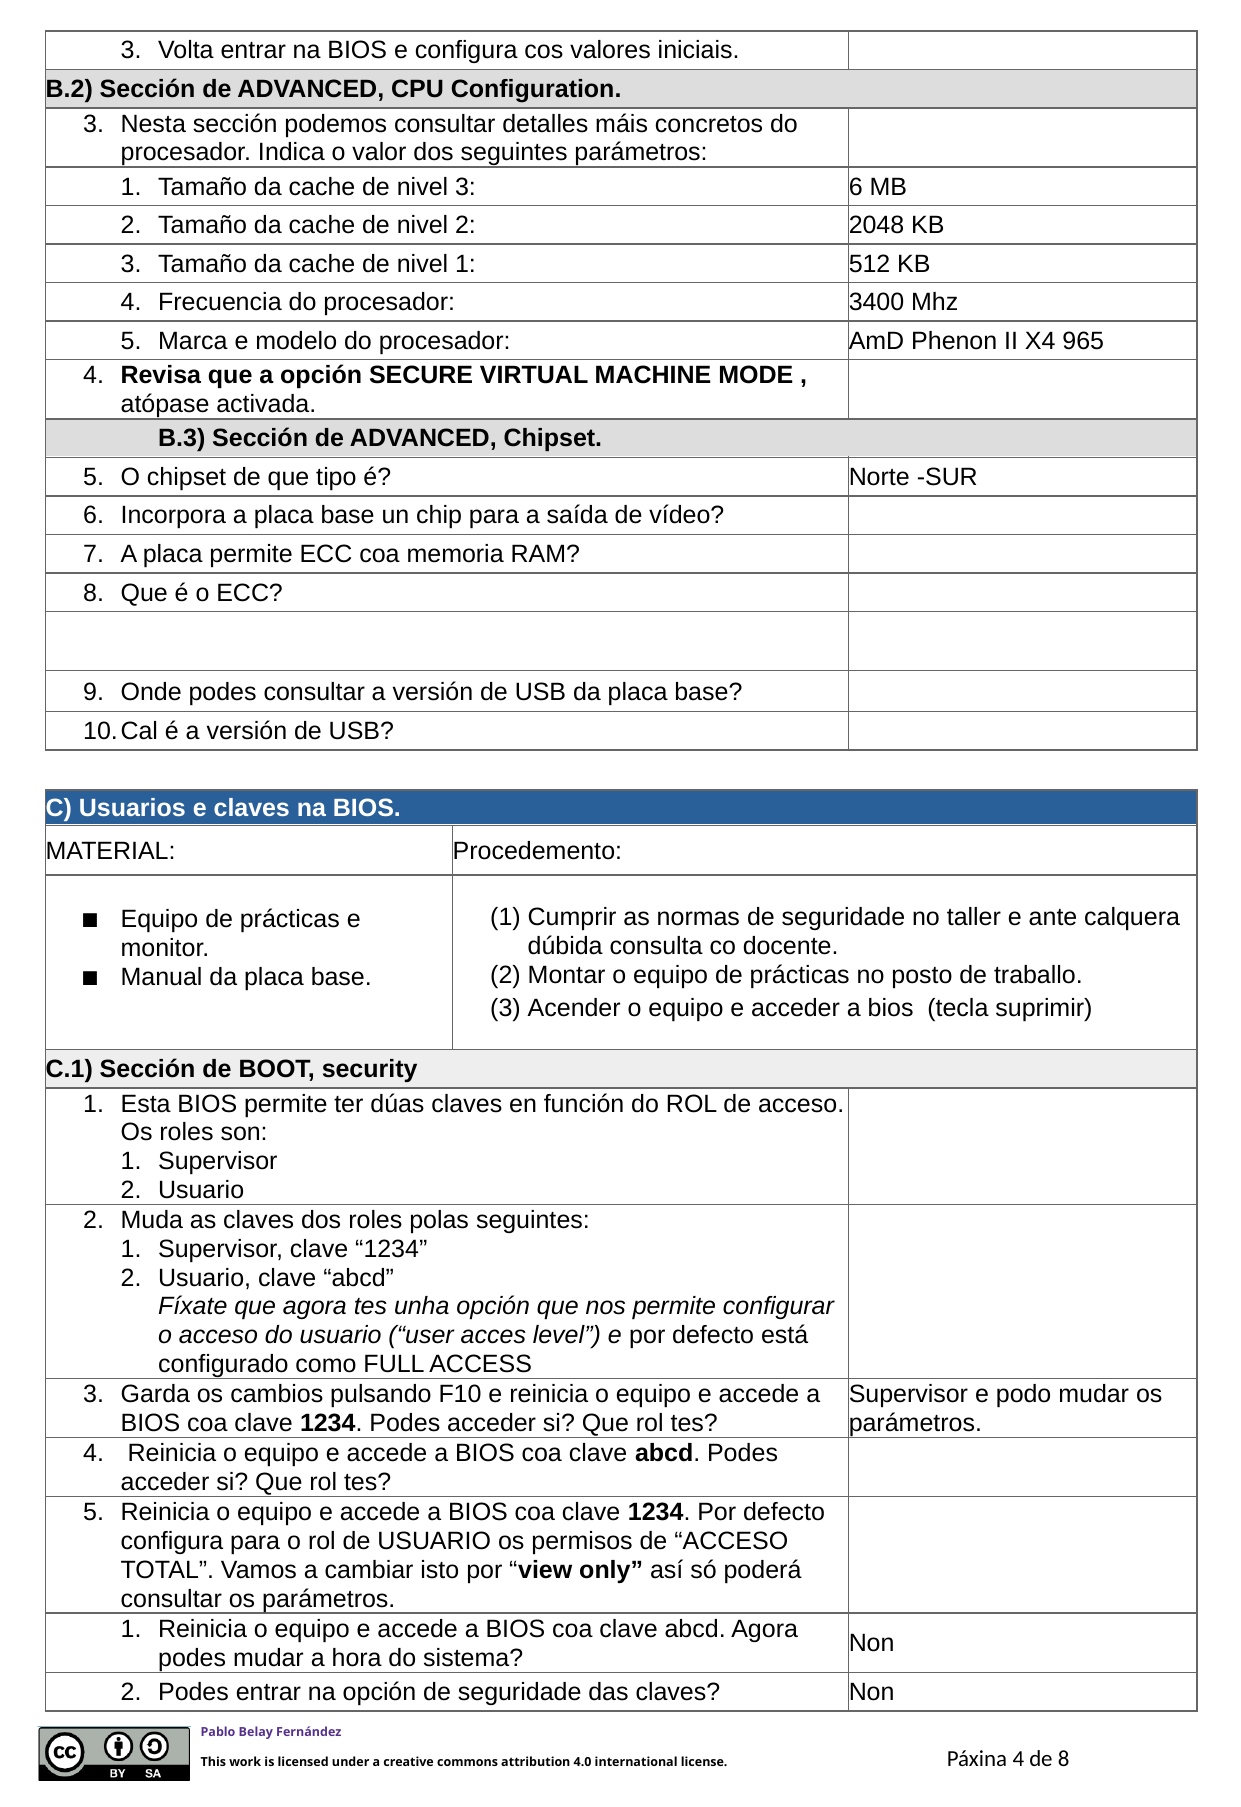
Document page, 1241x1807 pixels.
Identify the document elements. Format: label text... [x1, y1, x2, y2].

table_cell O chipset de que tipo é? [46, 458, 848, 495]
table_cell Tamaño da cache de nivel 2: [46, 206, 848, 243]
table_cell Tamaño da cache de nivel 1: [46, 245, 848, 282]
table_cell [849, 1205, 1196, 1378]
table_cell Volta entrar na BIOS e configura cos valores iniciais. [46, 32, 848, 68]
table_cell Norte -SUR [849, 458, 1196, 495]
table_cell [849, 671, 1196, 711]
table_cell Esta BIOS permite ter dúas claves en función do ROL de acceso. Os roles son: Supervisor Usuario [46, 1089, 848, 1203]
table_cell 2048 KB [849, 206, 1196, 243]
table_cell Reinicia o equipo e accede a BIOS coa clave abcd. Agora podes mudar a hora do sistema? [46, 1614, 848, 1671]
table_cell C.1) Sección de BOOT, security [46, 1050, 1196, 1087]
table_cell B.3) Sección de ADVANCED, Chipset. [46, 420, 1196, 456]
table_cell Procedemento: [453, 826, 1196, 874]
table_cell 6 MB [849, 168, 1196, 204]
table_cell Marca e modelo do procesador: [46, 322, 848, 359]
table_cell 512 KB [849, 245, 1196, 282]
table_cell Podes entrar na opción de seguridade das claves? [46, 1673, 848, 1710]
table_cell Onde podes consultar a versión de USB da placa base? [46, 671, 848, 711]
table_cell Muda as claves dos roles polas seguintes: Supervisor, clave “1234” Usuario, clave “abcd” Fíxate que agora tes unha opción que nos permite configurar o acceso do usuario (“user acces level”) e por defecto está configurado como FULL ACCESS [46, 1205, 848, 1378]
table_cell [46, 612, 848, 669]
table_cell [849, 109, 1196, 166]
table_cell Non [849, 1614, 1196, 1671]
table_cell [849, 497, 1196, 533]
table_cell [849, 360, 1196, 418]
table_cell Equipo de prácticas e monitor. Manual da placa base. [46, 876, 452, 1048]
table_header C) Usuarios e claves na BIOS. [46, 791, 1196, 824]
table_cell Supervisor e podo mudar os parámetros. [849, 1379, 1196, 1437]
table_cell Reinicia o equipo e accede a BIOS coa clave abcd. Podes acceder si? Que rol tes? [46, 1438, 848, 1496]
table_cell Frecuencia do procesador: [46, 283, 848, 320]
table_cell Tamaño da cache de nivel 3: [46, 168, 848, 204]
table_cell Nesta sección podemos consultar detalles máis concretos do procesador. Indica o valor dos seguintes parámetros: [46, 109, 848, 166]
table_cell AmD Phenon II X4 965 [849, 322, 1196, 359]
table_cell [849, 32, 1196, 68]
table_cell B.2) Sección de ADVANCED, CPU Configuration. [46, 70, 1196, 107]
table_cell Cumprir as normas de seguridade no taller e ante calquera dúbida consulta co docente. Montar o equipo de prácticas no posto de traballo. Acender o equipo e acceder a bios (tecla suprimir) [453, 876, 1196, 1048]
table_cell Que é o ECC? [46, 574, 848, 611]
table_cell Garda os cambios pulsando F10 e reinicia o equipo e accede a BIOS coa clave 1234. Podes acceder si? Que rol tes? [46, 1379, 848, 1437]
table_cell 3400 Mhz [849, 283, 1196, 320]
table_cell Revisa que a opción SECURE VIRTUAL MACHINE MODE , atópase activada. [46, 360, 848, 418]
table_cell [849, 612, 1196, 669]
table_cell MATERIAL: [46, 826, 452, 874]
table_cell Cal é a versión de USB? [46, 712, 848, 749]
picture [37, 1725, 191, 1783]
table_cell Non [849, 1673, 1196, 1710]
table_cell [849, 535, 1196, 572]
table_cell [849, 1438, 1196, 1496]
table_cell [849, 1089, 1196, 1203]
table_cell [849, 574, 1196, 611]
table_cell [849, 1497, 1196, 1612]
table_cell Reinicia o equipo e accede a BIOS coa clave 1234. Por defecto configura para o rol de USUARIO os permisos de “ACCESO TOTAL”. Vamos a cambiar isto por “view only” así só poderá consultar os parámetros. [46, 1497, 848, 1612]
table_cell A placa permite ECC coa memoria RAM? [46, 535, 848, 572]
table_cell Incorpora a placa base un chip para a saída de vídeo? [46, 497, 848, 533]
table_cell [849, 712, 1196, 749]
